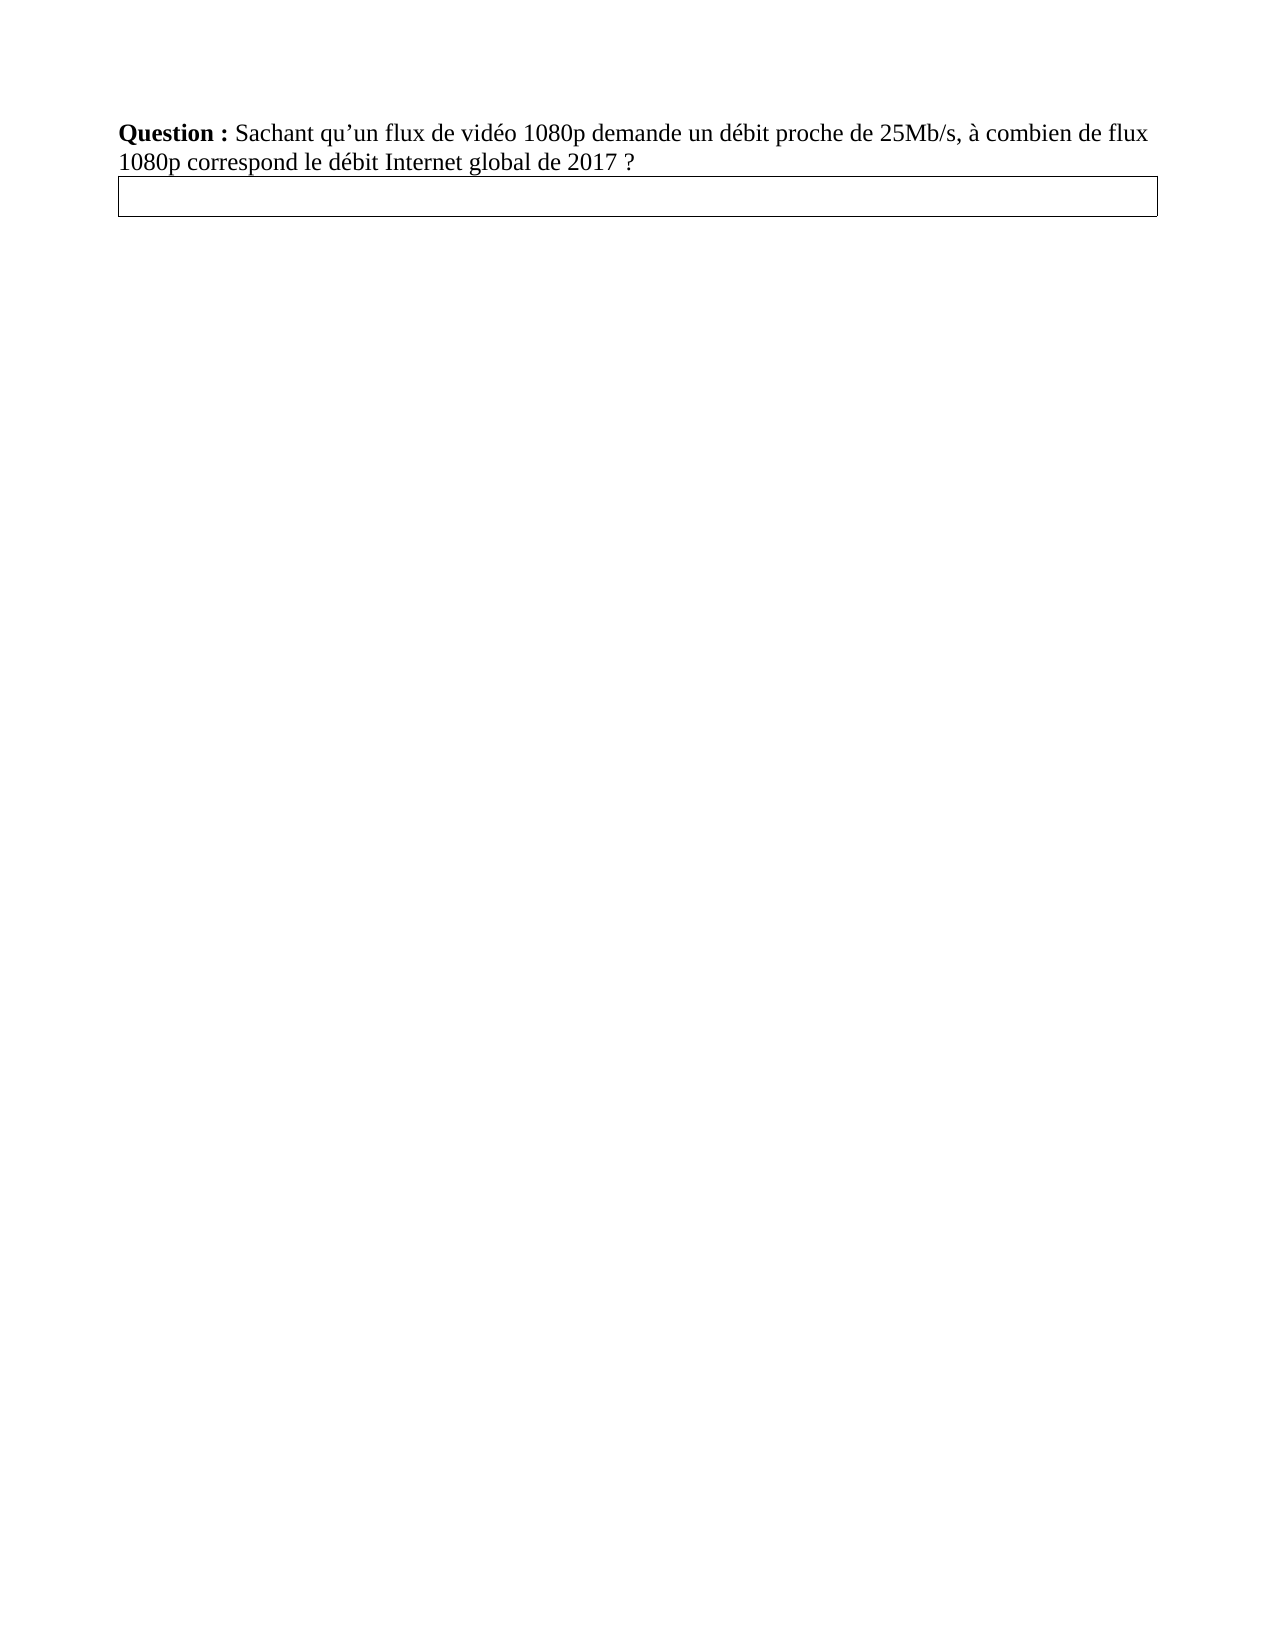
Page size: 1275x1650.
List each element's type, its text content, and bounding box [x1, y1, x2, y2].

table_header [119, 177, 1157, 216]
text Question : Sachant qu’un flux de vidéo 1080p demande un débit proche de 25Mb/s, à combien de flux 1080p correspond le débit Internet global de 2017 ? [118, 118, 1157, 176]
